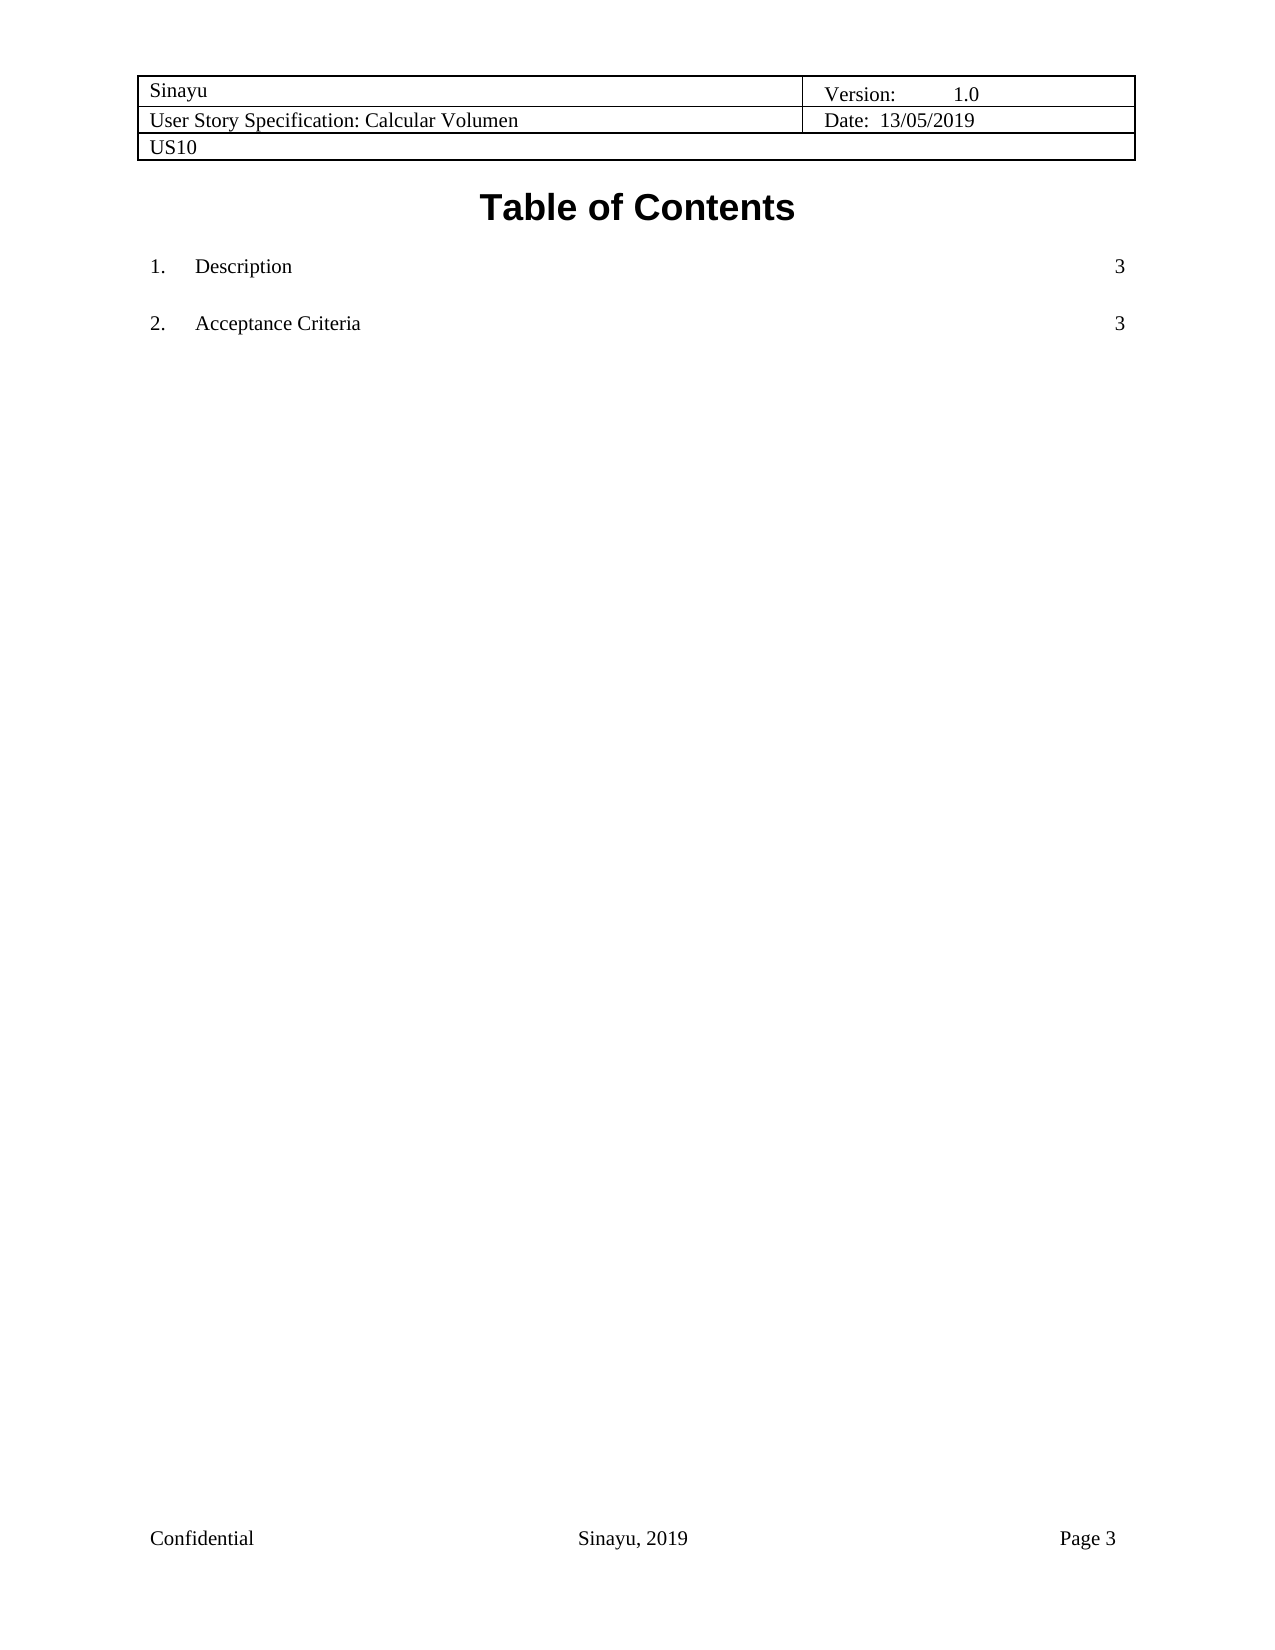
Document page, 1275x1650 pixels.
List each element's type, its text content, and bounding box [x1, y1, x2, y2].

subtitle Table of Contents [150, 185, 1125, 228]
text 1. Description 3 [150, 253, 1050, 278]
text 2. Acceptance Criteria 3 [150, 310, 1050, 335]
